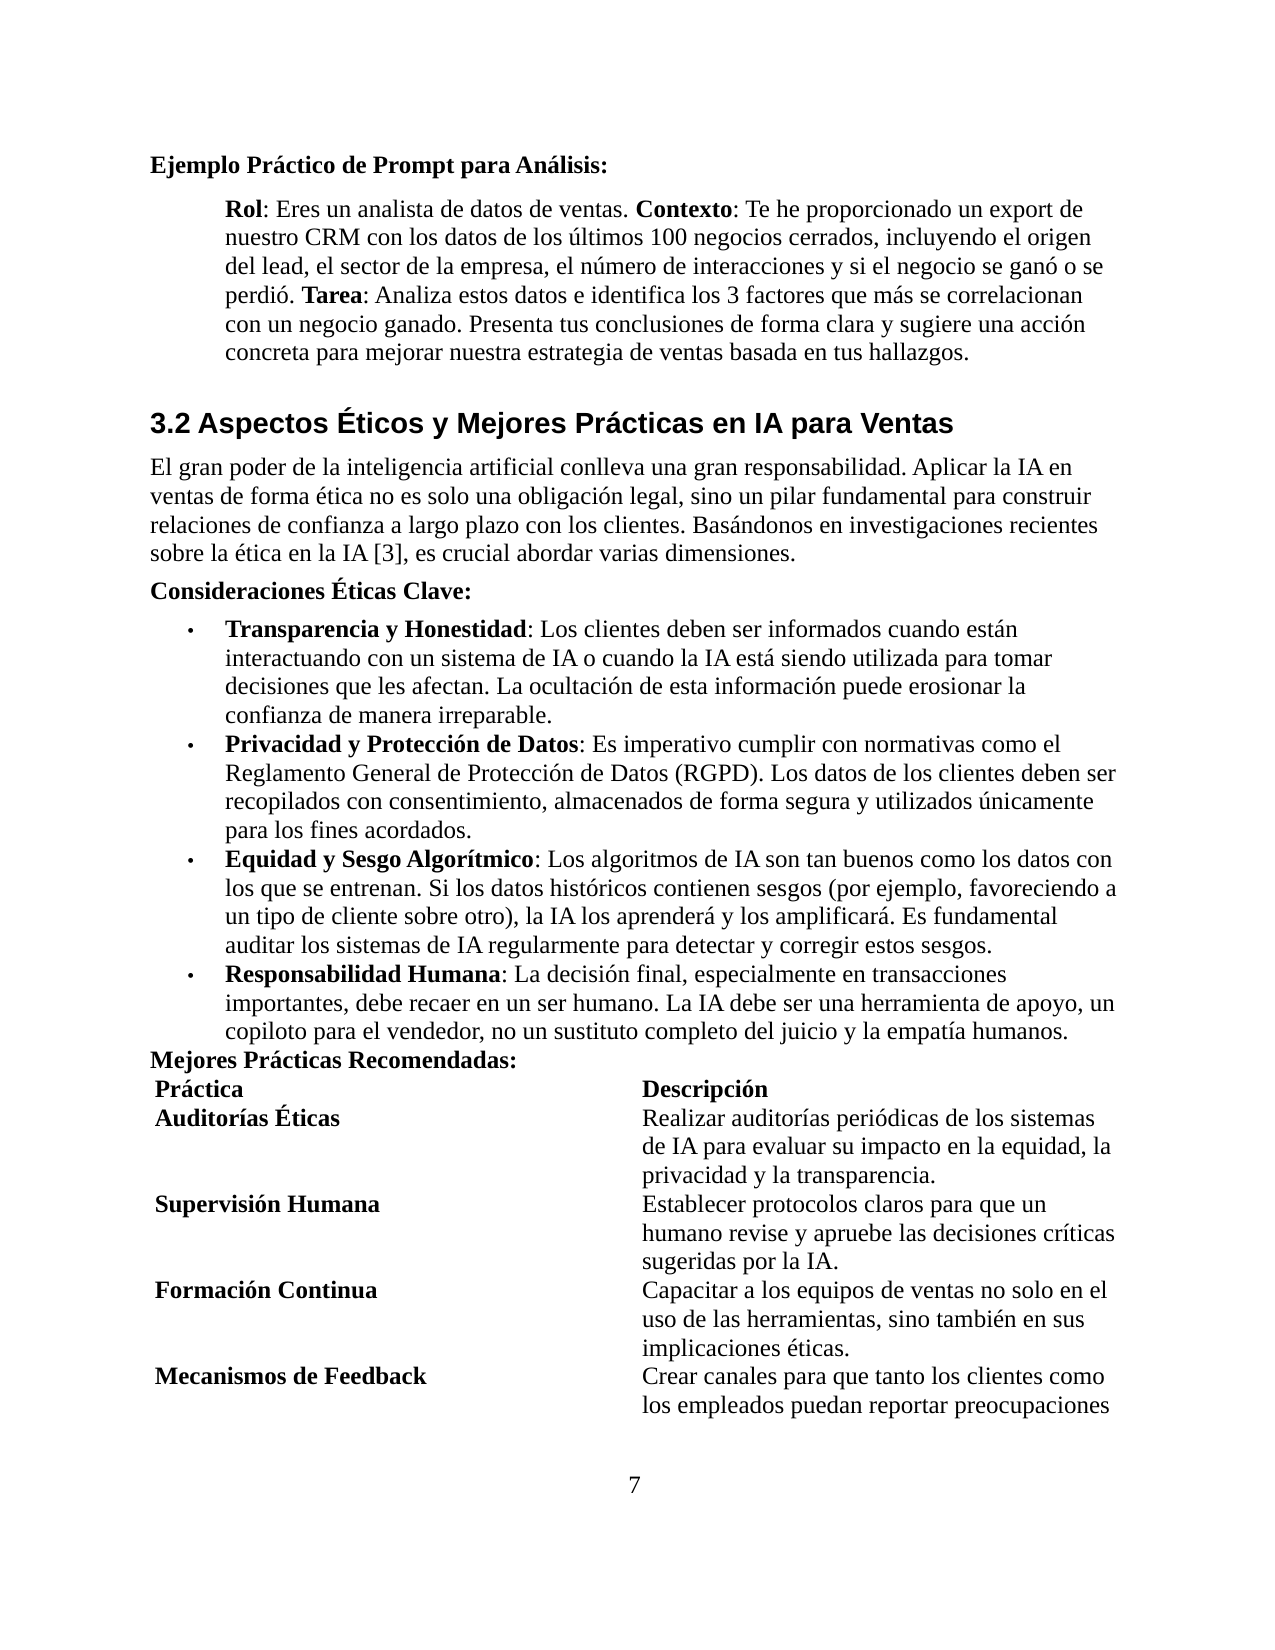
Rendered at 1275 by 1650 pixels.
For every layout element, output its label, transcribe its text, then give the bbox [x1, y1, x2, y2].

table_cell Realizar auditorías periódicas de los sistemas de IA para evaluar su impacto en la equidad, la privacidad y la transparencia. [638, 1103, 1125, 1189]
table_cell Auditorías Éticas [150, 1103, 637, 1189]
table_cell Supervisión Humana [150, 1189, 637, 1275]
table_cell Capacitar a los equipos de ventas no solo en el uso de las herramientas, sino también en sus implicaciones éticas. [638, 1275, 1125, 1361]
table_cell Formación Continua [150, 1275, 637, 1361]
text Mejores Prácticas Recomendadas: [150, 1045, 1125, 1074]
table_header Descripción [638, 1074, 1125, 1103]
table_cell Crear canales para que tanto los clientes como los empleados puedan reportar preocupaciones [638, 1361, 1125, 1419]
text El gran poder de la inteligencia artificial conlleva una gran responsabilidad. Aplicar la IA en ventas de forma ética no es solo una obligación legal, sino un pilar fundamental para construir relaciones de confianza a largo plazo con los clientes. Basándonos en investigaciones recientes sobre la ética en la IA [3], es crucial abordar varias dimensiones. [150, 452, 1125, 567]
text Ejemplo Práctico de Prompt para Análisis: [150, 150, 1125, 179]
subtitle 3.2 Aspectos Éticos y Mejores Prácticas en IA para Ventas [150, 406, 1125, 440]
text Consideraciones Éticas Clave: [150, 576, 1125, 605]
list Privacidad y Protección de Datos: Es imperativo cumplir con normativas como el Reglamento General de Protección de Datos (RGPD). Los datos de los clientes deben ser recopilados con consentimiento, almacenados de forma segura y utilizados únicamente para los fines acordados. [187, 729, 1125, 844]
text Rol: Eres un analista de datos de ventas. Contexto: Te he proporcionado un export de nuestro CRM con los datos de los últimos 100 negocios cerrados, incluyendo el origen del lead, el sector de la empresa, el número de interacciones y si el negocio se ganó o se perdió. Tarea: Analiza estos datos e identifica los 3 factores que más se correlacionan con un negocio ganado. Presenta tus conclusiones de forma clara y sugiere una acción concreta para mejorar nuestra estrategia de ventas basada en tus hallazgos. [225, 194, 1125, 366]
table_cell Mecanismos de Feedback [150, 1361, 637, 1419]
list Equidad y Sesgo Algorítmico: Los algoritmos de IA son tan buenos como los datos con los que se entrenan. Si los datos históricos contienen sesgos (por ejemplo, favoreciendo a un tipo de cliente sobre otro), la IA los aprenderá y los amplificará. Es fundamental auditar los sistemas de IA regularmente para detectar y corregir estos sesgos. [187, 844, 1125, 959]
list Responsabilidad Humana: La decisión final, especialmente en transacciones importantes, debe recaer en un ser humano. La IA debe ser una herramienta de apoyo, un copiloto para el vendedor, no un sustituto completo del juicio y la empatía humanos. [187, 959, 1125, 1045]
table_header Práctica [150, 1074, 637, 1103]
table_cell Establecer protocolos claros para que un humano revise y apruebe las decisiones críticas sugeridas por la IA. [638, 1189, 1125, 1275]
list Transparencia y Honestidad: Los clientes deben ser informados cuando están interactuando con un sistema de IA o cuando la IA está siendo utilizada para tomar decisiones que les afectan. La ocultación de esta información puede erosionar la confianza de manera irreparable. [187, 614, 1125, 729]
